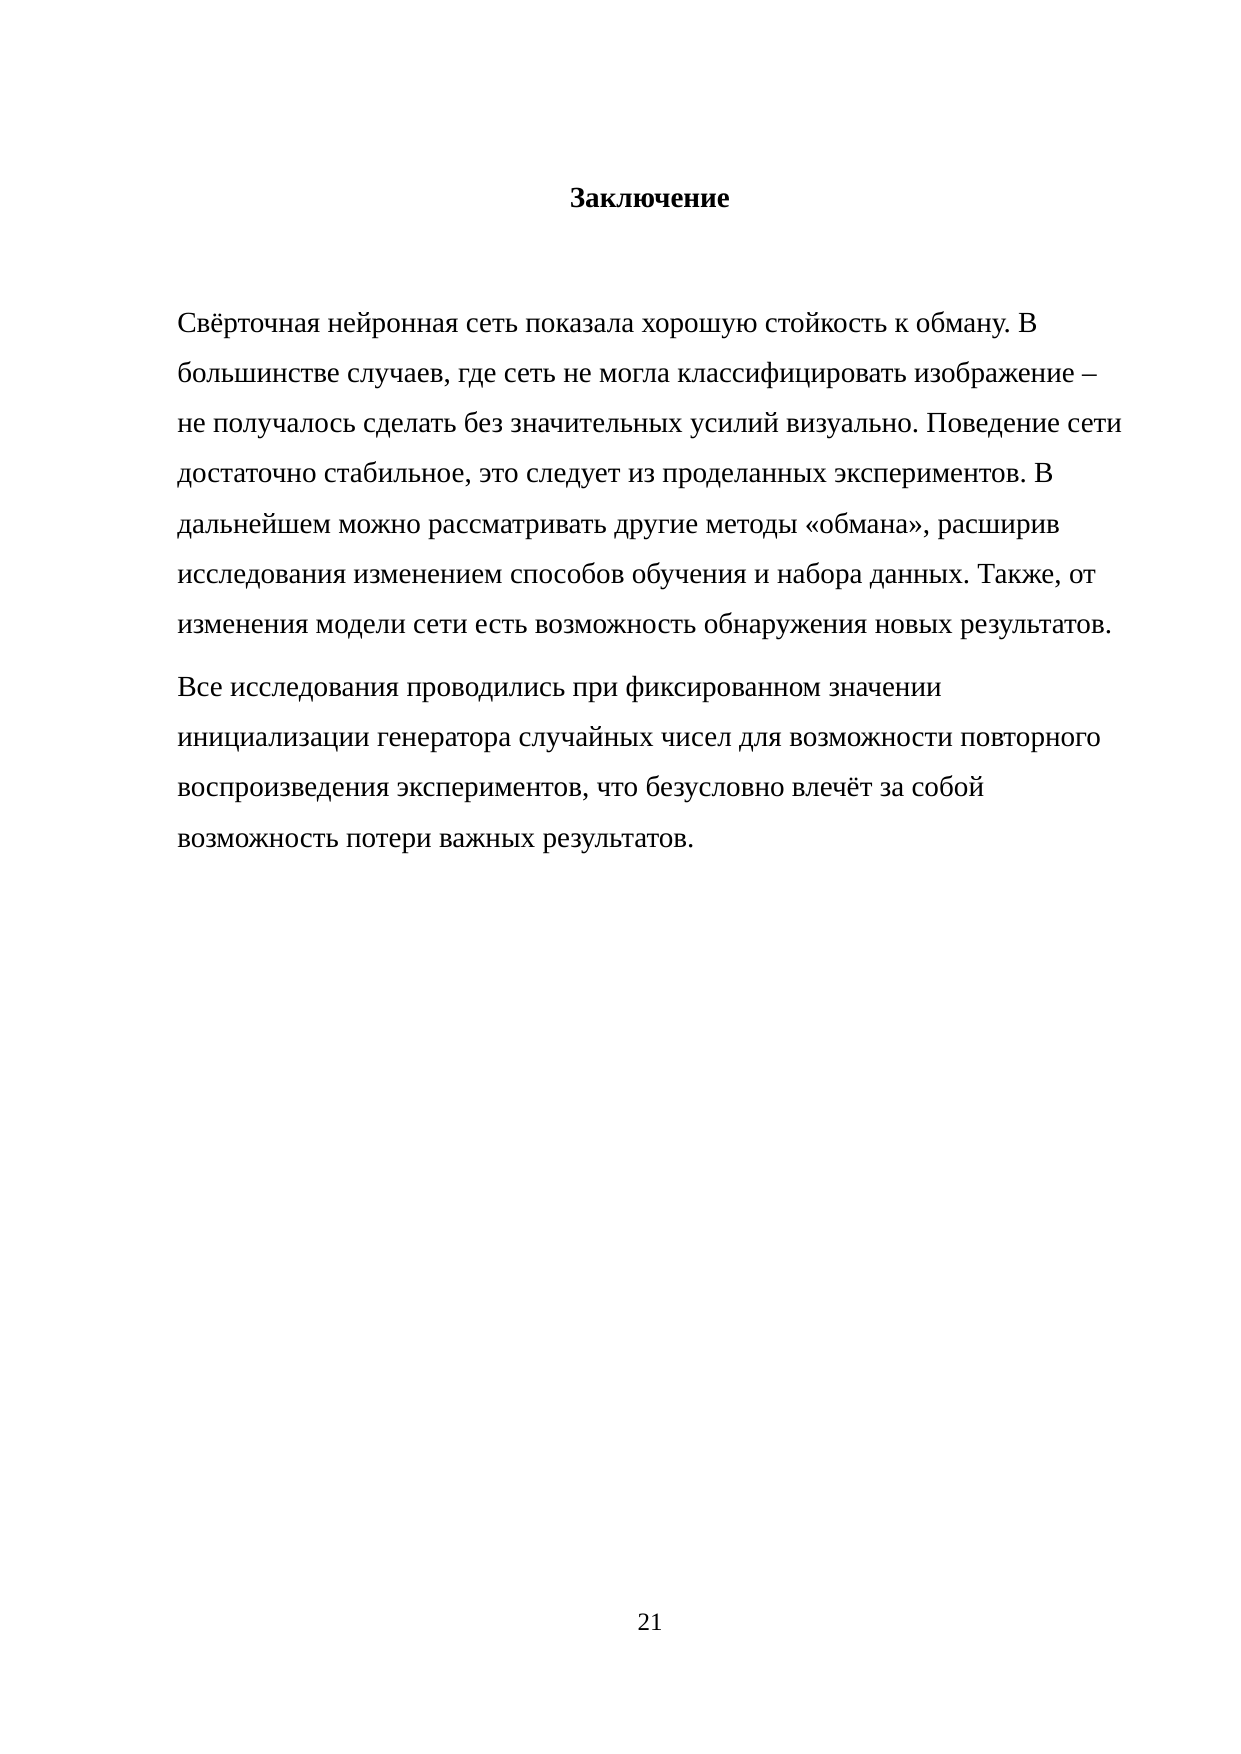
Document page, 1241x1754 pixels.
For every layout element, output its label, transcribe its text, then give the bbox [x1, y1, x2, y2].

text Заключение [177, 180, 1122, 214]
text Все исследования проводились при фиксированном значении инициализации генератора случайных чисел для возможности повторного воспроизведения экспериментов, что безусловно влечёт за собой возможность потери важных результатов. [177, 669, 1122, 853]
text Свёрточная нейронная сеть показала хорошую стойкость к обману. В большинстве случаев, где сеть не могла классифицировать изображение – не получалось сделать без значительных усилий визуально. Поведение сети достаточно стабильное, это следует из проделанных экспериментов. В дальнейшем можно рассматривать другие методы «обмана», расширив исследования изменением способов обучения и набора данных. Также, от изменения модели сети есть возможность обнаружения новых результатов. [177, 305, 1122, 640]
